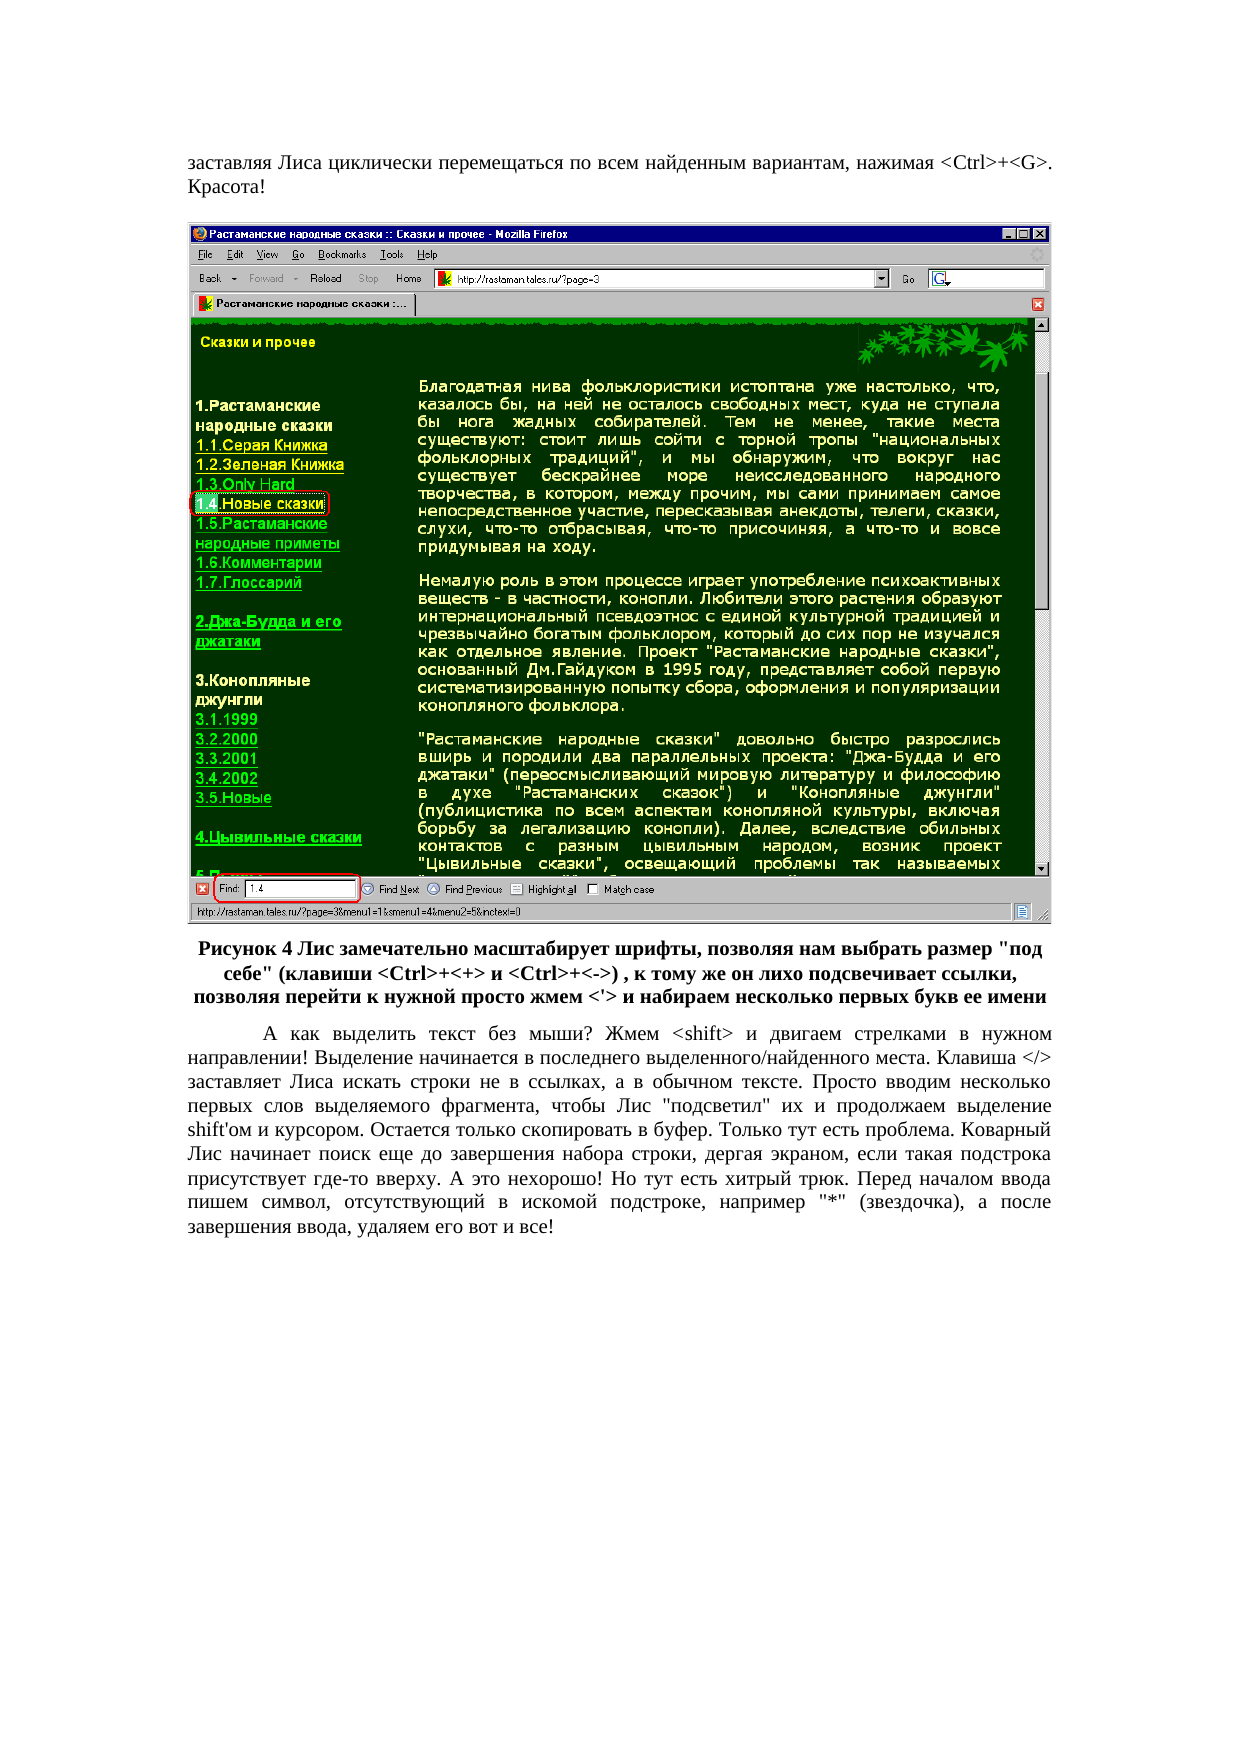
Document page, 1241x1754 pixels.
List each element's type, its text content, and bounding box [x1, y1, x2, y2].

text заставляя Лиса циклически перемещаться по всем найденным вариантам, нажимая <Ctrl>+<G>. Красота! [187, 150, 1053, 198]
text Рисунок 4 Лис замечательно масштабирует шрифты, позволяя нам выбрать размер "под себе" (клавиши <Ctrl>+<+> и <Ctrl>+<->) , к тому же он лихо подсвечивает ссылки, позволяя перейти к нужной просто жмем <'> и набираем несколько первых букв ее имени [187, 936, 1053, 1008]
picture [187, 222, 1052, 924]
text А как выделить текст без мыши? Жмем <shift> и двигаем стрелками в нужном направлении! Выделение начинается в последнего выделенного/найденного места. Клавиша </> заставляет Лиса искать строки не в ссылках, а в обычном тексте. Просто вводим несколько первых слов выделяемого фрагмента, чтобы Лис "подсветил" их и продолжаем выделение shift'ом и курсором. Остается только скопировать в буфер. Только тут есть проблема. Коварный Лис начинает поиск еще до завершения набора строки, дергая экраном, если такая подстрока присутствует где-то вверху. А это нехорошо! Но тут есть хитрый трюк. Перед началом ввода пишем символ, отсутствующий в искомой подстроке, например "*" (звездочка), а после завершения ввода, удаляем его вот и все! [187, 1021, 1053, 1238]
